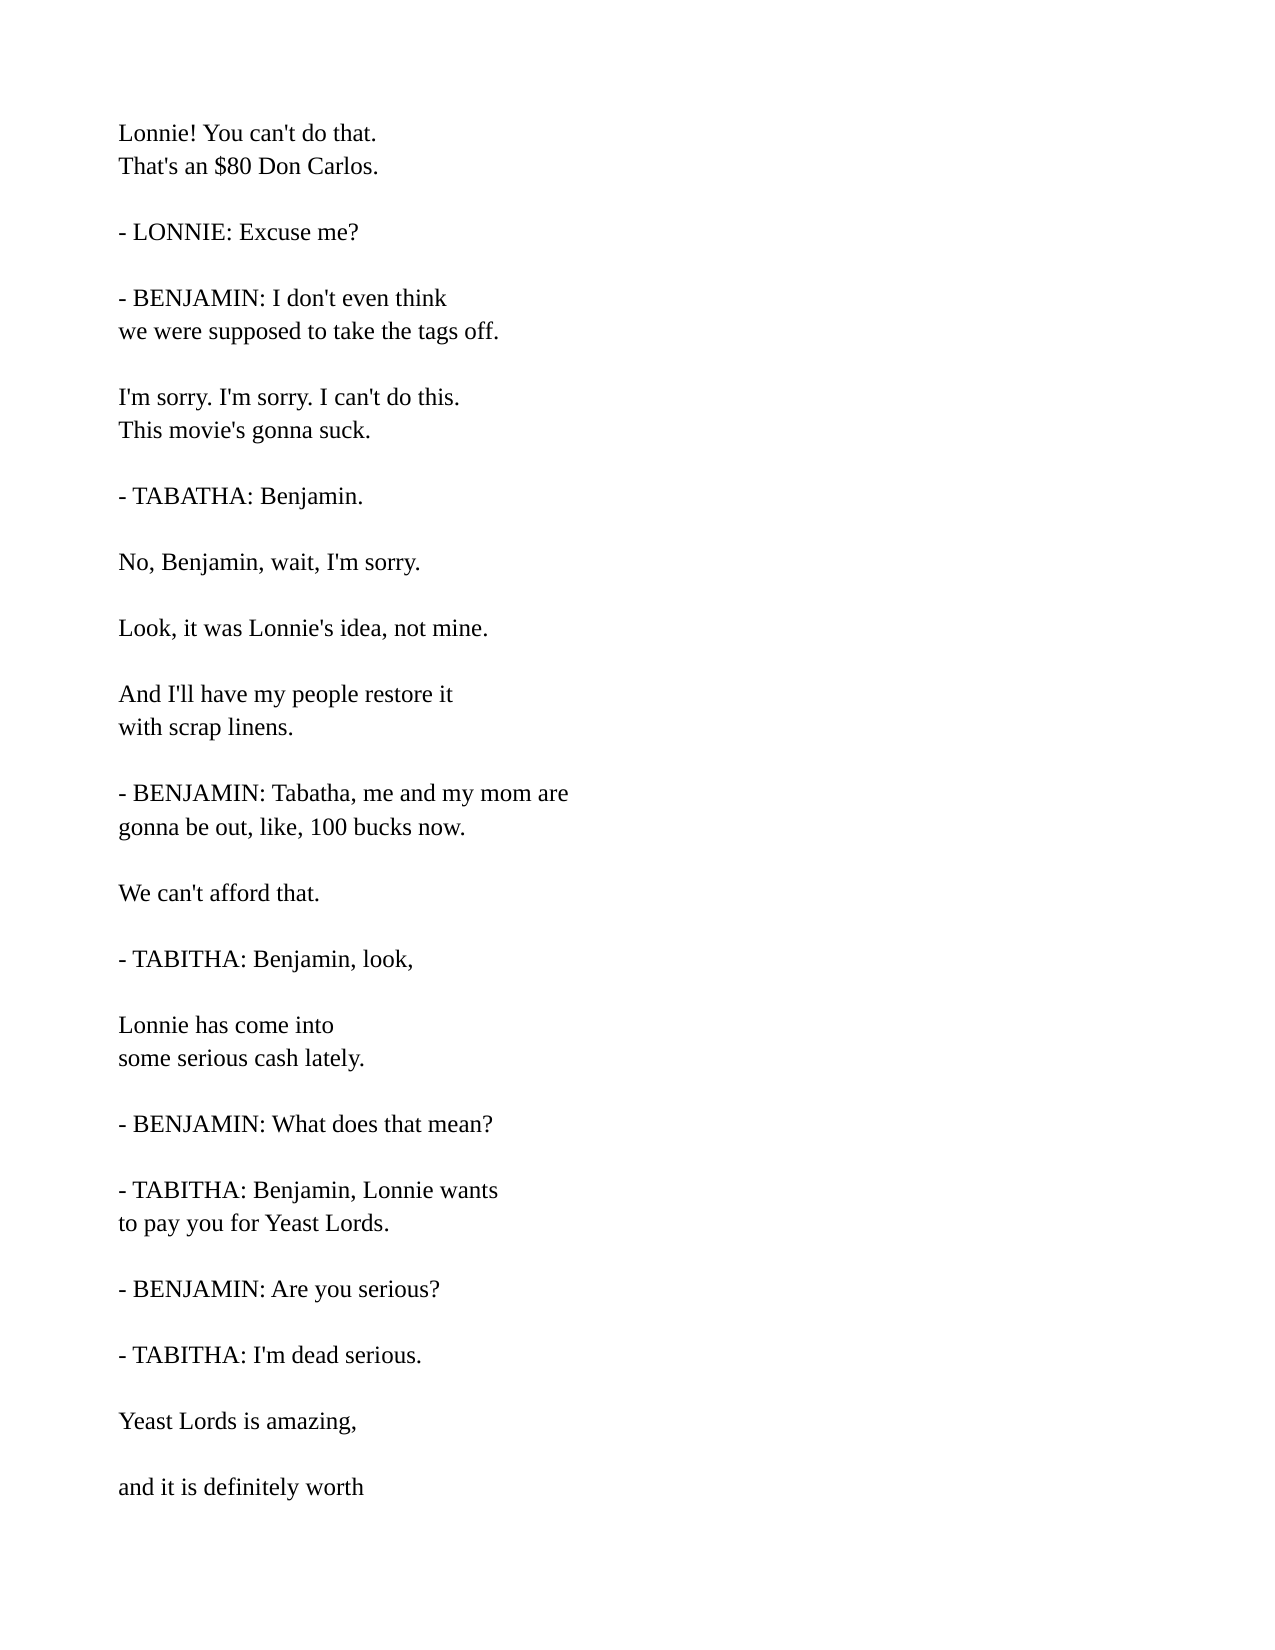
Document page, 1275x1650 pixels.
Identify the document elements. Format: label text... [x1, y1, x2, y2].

text Lonnie! You can't do that. That's an $80 Don Carlos. - LONNIE: Excuse me? - BENJAMIN: I don't even think we were supposed to take the tags off. I'm sorry. I'm sorry. I can't do this. This movie's gonna suck. - TABATHA: Benjamin. No, Benjamin, wait, I'm sorry. Look, it was Lonnie's idea, not mine. And I'll have my people restore it with scrap linens. - BENJAMIN: Tabatha, me and my mom are gonna be out, like, 100 bucks now. We can't afford that. - TABITHA: Benjamin, look, Lonnie has come into some serious cash lately. - BENJAMIN: What does that mean? - TABITHA: Benjamin, Lonnie wants to pay you for Yeast Lords. - BENJAMIN: Are you serious? - TABITHA: I'm dead serious. Yeast Lords is amazing, and it is definitely worth [118, 118, 1157, 1501]
